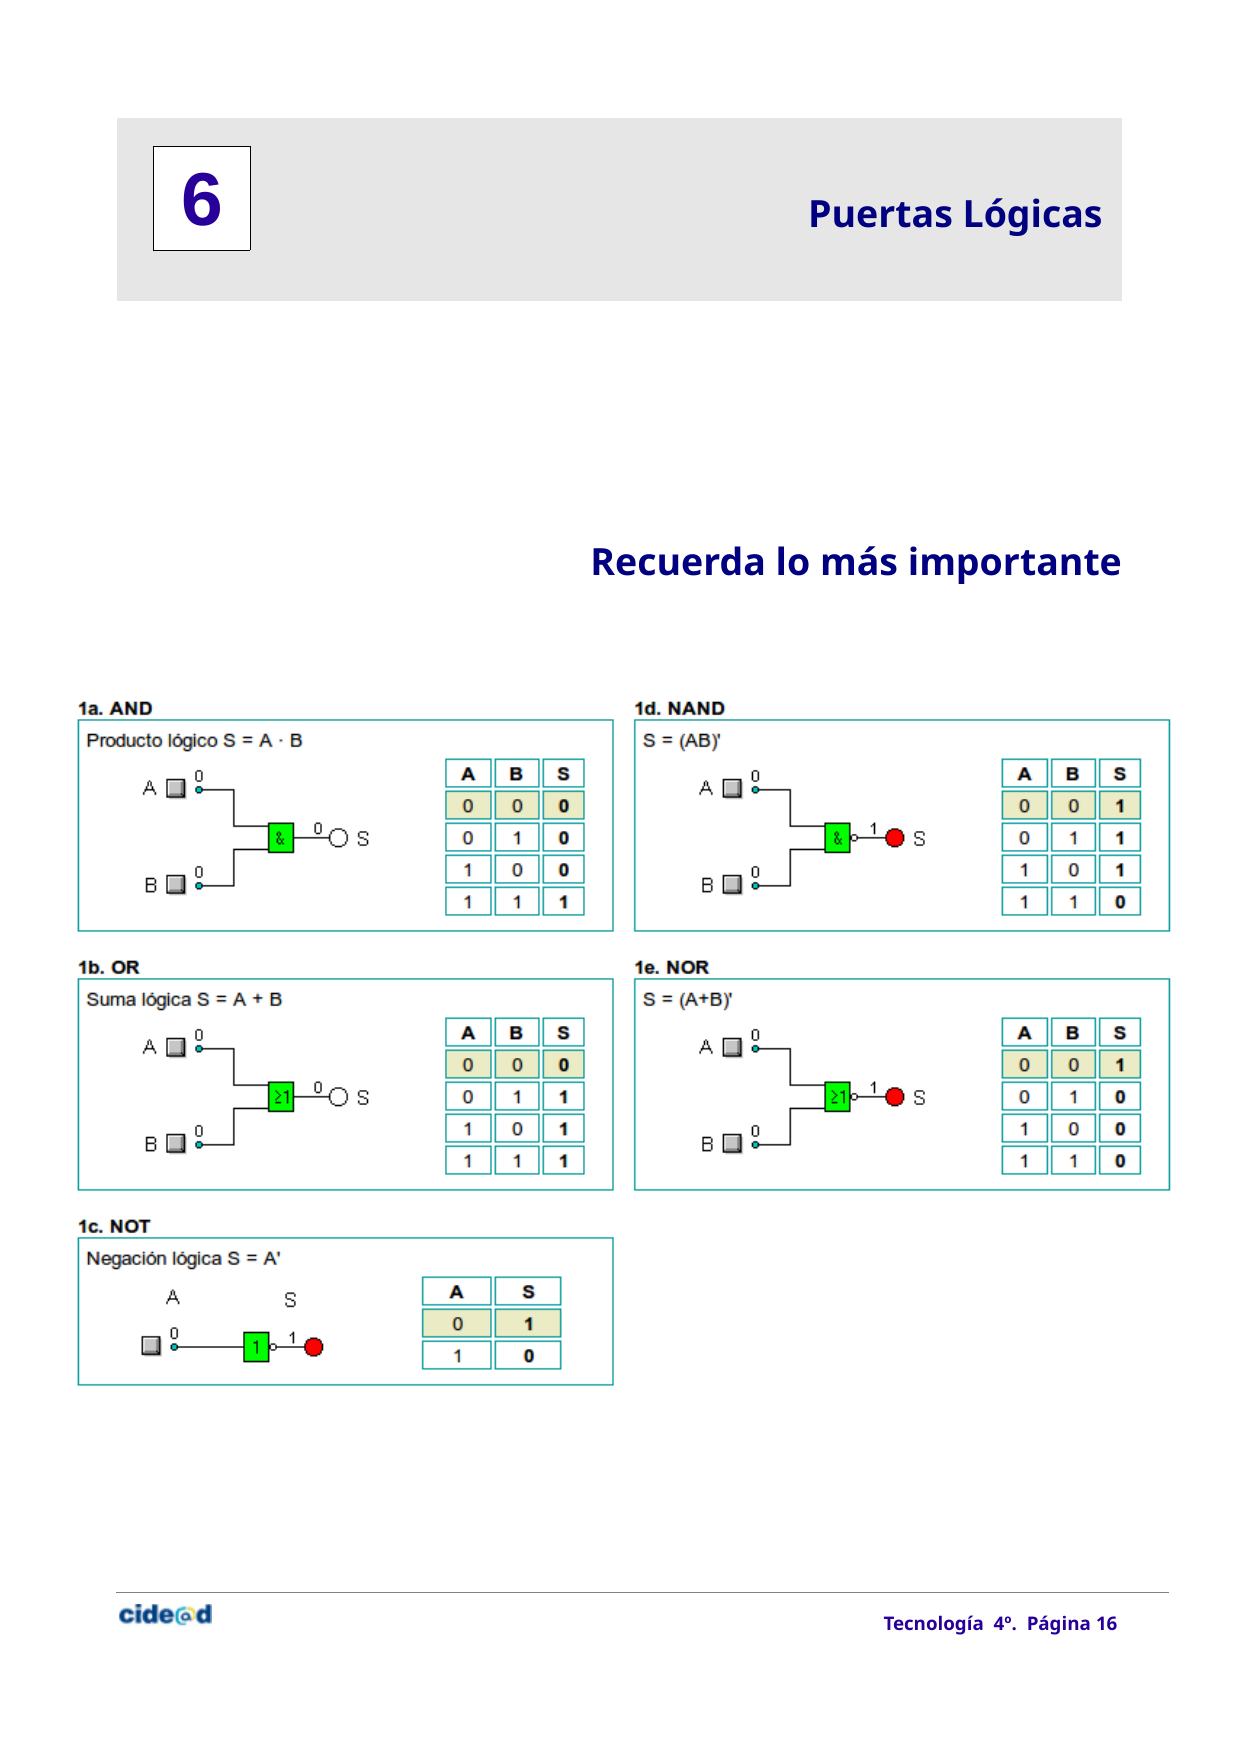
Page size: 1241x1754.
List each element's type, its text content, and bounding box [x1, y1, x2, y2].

title Recuerda lo más importante [118, 536, 1122, 587]
picture [59, 686, 1182, 1396]
picture [118, 1604, 212, 1627]
